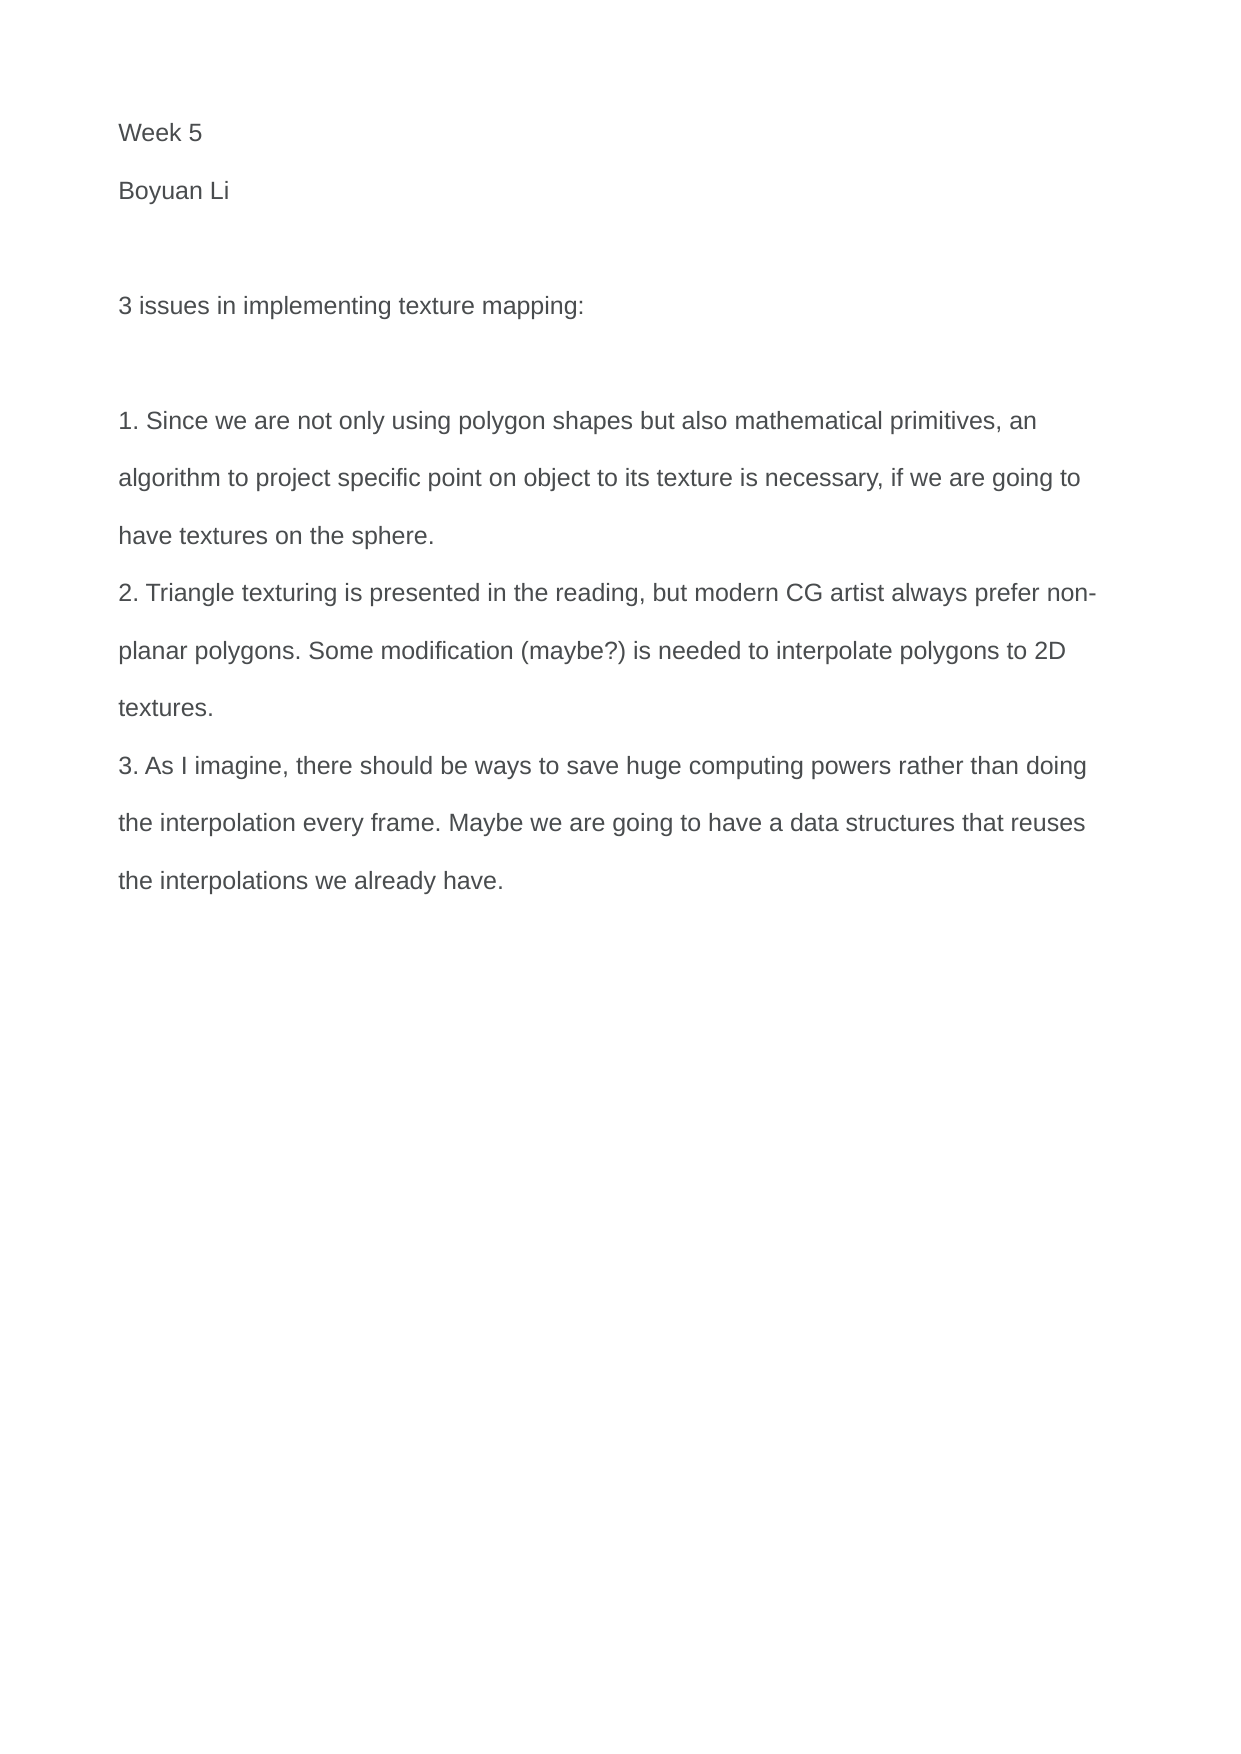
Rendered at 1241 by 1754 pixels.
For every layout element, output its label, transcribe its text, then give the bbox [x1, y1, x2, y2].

text 1. Since we are not only using polygon shapes but also mathematical primitives, an algorithm to project specific point on object to its texture is necessary, if we are going to have textures on the sphere. [118, 406, 1122, 549]
text Week 5 [118, 118, 1122, 147]
text 3 issues in implementing texture mapping: [118, 291, 1122, 319]
text Boyuan Li [118, 176, 1122, 204]
text 2. Triangle texturing is presented in the reading, but modern CG artist always prefer non-planar polygons. Some modification (maybe?) is needed to interpolate polygons to 2D textures. [118, 578, 1122, 722]
text 3. As I imagine, there should be ways to save huge computing powers rather than doing the interpolation every frame. Maybe we are going to have a data structures that reuses the interpolations we already have. [118, 751, 1122, 894]
